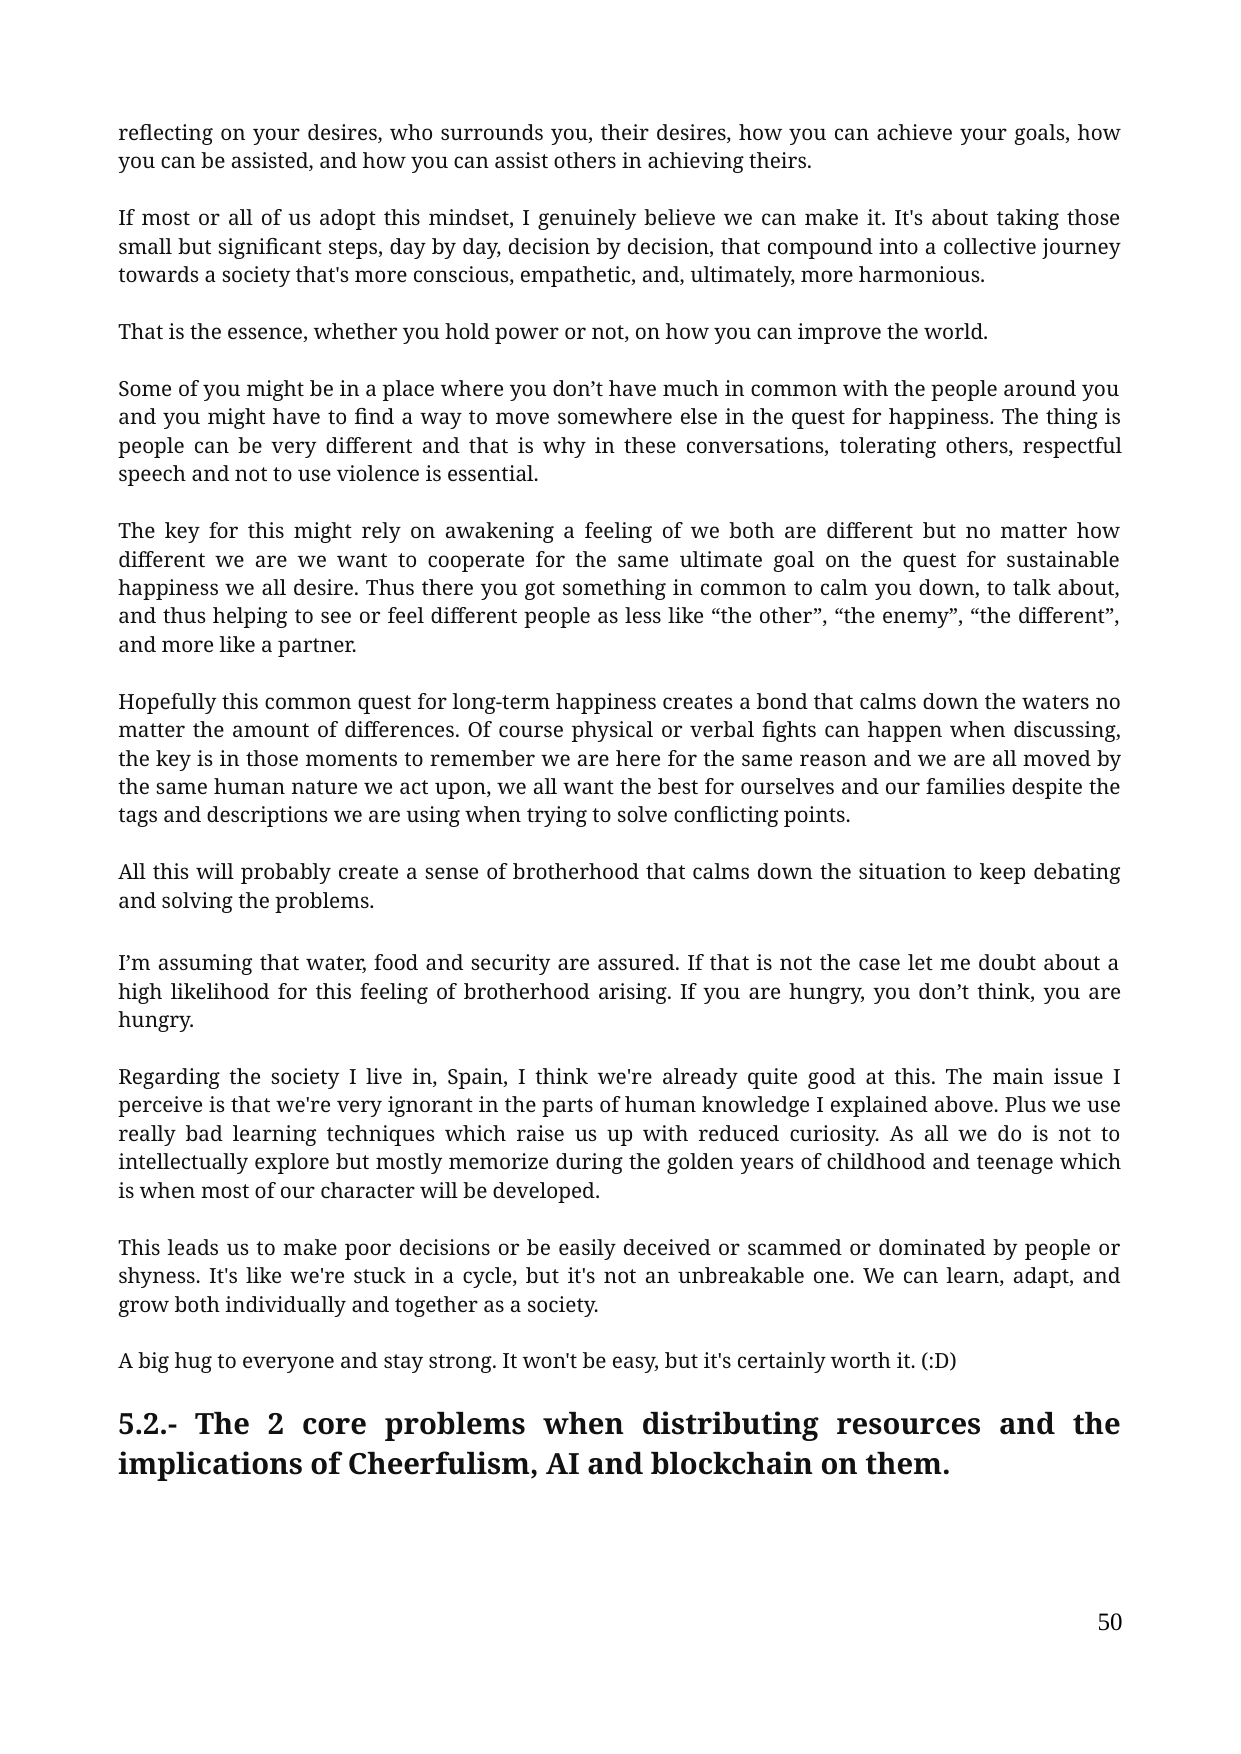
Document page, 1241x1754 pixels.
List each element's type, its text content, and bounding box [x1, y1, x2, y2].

text That is the essence, whether you hold power or not, on how you can improve the world. [118, 317, 1122, 346]
text A big hug to everyone and stay strong. It won't be easy, but it's certainly worth it. (:D) [118, 1347, 1122, 1375]
text Regarding the society I live in, Spain, I think we're already quite good at this. The main issue I perceive is that we're very ignorant in the parts of human knowledge I explained above. Plus we use really bad learning techniques which raise us up with reduced curiosity. As all we do is not to intellectually explore but mostly memorize during the golden years of childhood and teenage which is when most of our character will be developed. [118, 1062, 1122, 1204]
text I’m assuming that water, food and security are assured. If that is not the case let me doubt about a high likelihood for this feeling of brotherhood arising. If you are hungry, you don’t think, you are hungry. [118, 948, 1122, 1034]
text reflecting on your desires, who surrounds you, their desires, how you can achieve your goals, how you can be assisted, and how you can assist others in achieving theirs. [118, 118, 1122, 175]
text Some of you might be in a place where you don’t have much in common with the people around you and you might have to find a way to move somewhere else in the quest for happiness. The thing is people can be very different and that is why in these conversations, tolerating others, respectful speech and not to use violence is essential. [118, 374, 1122, 488]
text This leads us to make poor decisions or be easily deceived or scammed or dominated by people or shyness. It's like we're stuck in a cycle, but it's not an unbreakable one. We can learn, adapt, and grow both individually and together as a society. [118, 1233, 1122, 1318]
text Hopefully this common quest for long-term happiness creates a bond that calms down the waters no matter the amount of differences. Of course physical or verbal fights can happen when discussing, the key is in those moments to remember we are here for the same reason and we are all moved by the same human nature we act upon, we all want the best for ourselves and our families despite the tags and descriptions we are using when trying to solve conflicting points. [118, 687, 1122, 829]
text The key for this might rely on awakening a feeling of we both are different but no matter how different we are we want to cooperate for the same ultimate goal on the quest for sustainable happiness we all desire. Thus there you got something in common to calm you down, to talk about, and thus helping to see or feel different people as less like “the other”, “the enemy”, “the different”, and more like a partner. [118, 516, 1122, 658]
text 5.2.- The 2 core problems when distributing resources and the implications of Cheerfulism, AI and blockchain on them. [118, 1403, 1122, 1483]
text All this will probably create a sense of brotherhood that calms down the situation to keep debating and solving the problems. [118, 857, 1122, 914]
text If most or all of us adopt this mindset, I genuinely believe we can make it. It's about taking those small but significant steps, day by day, decision by decision, that compound into a collective journey towards a society that's more conscious, empathetic, and, ultimately, more harmonious. [118, 203, 1122, 289]
